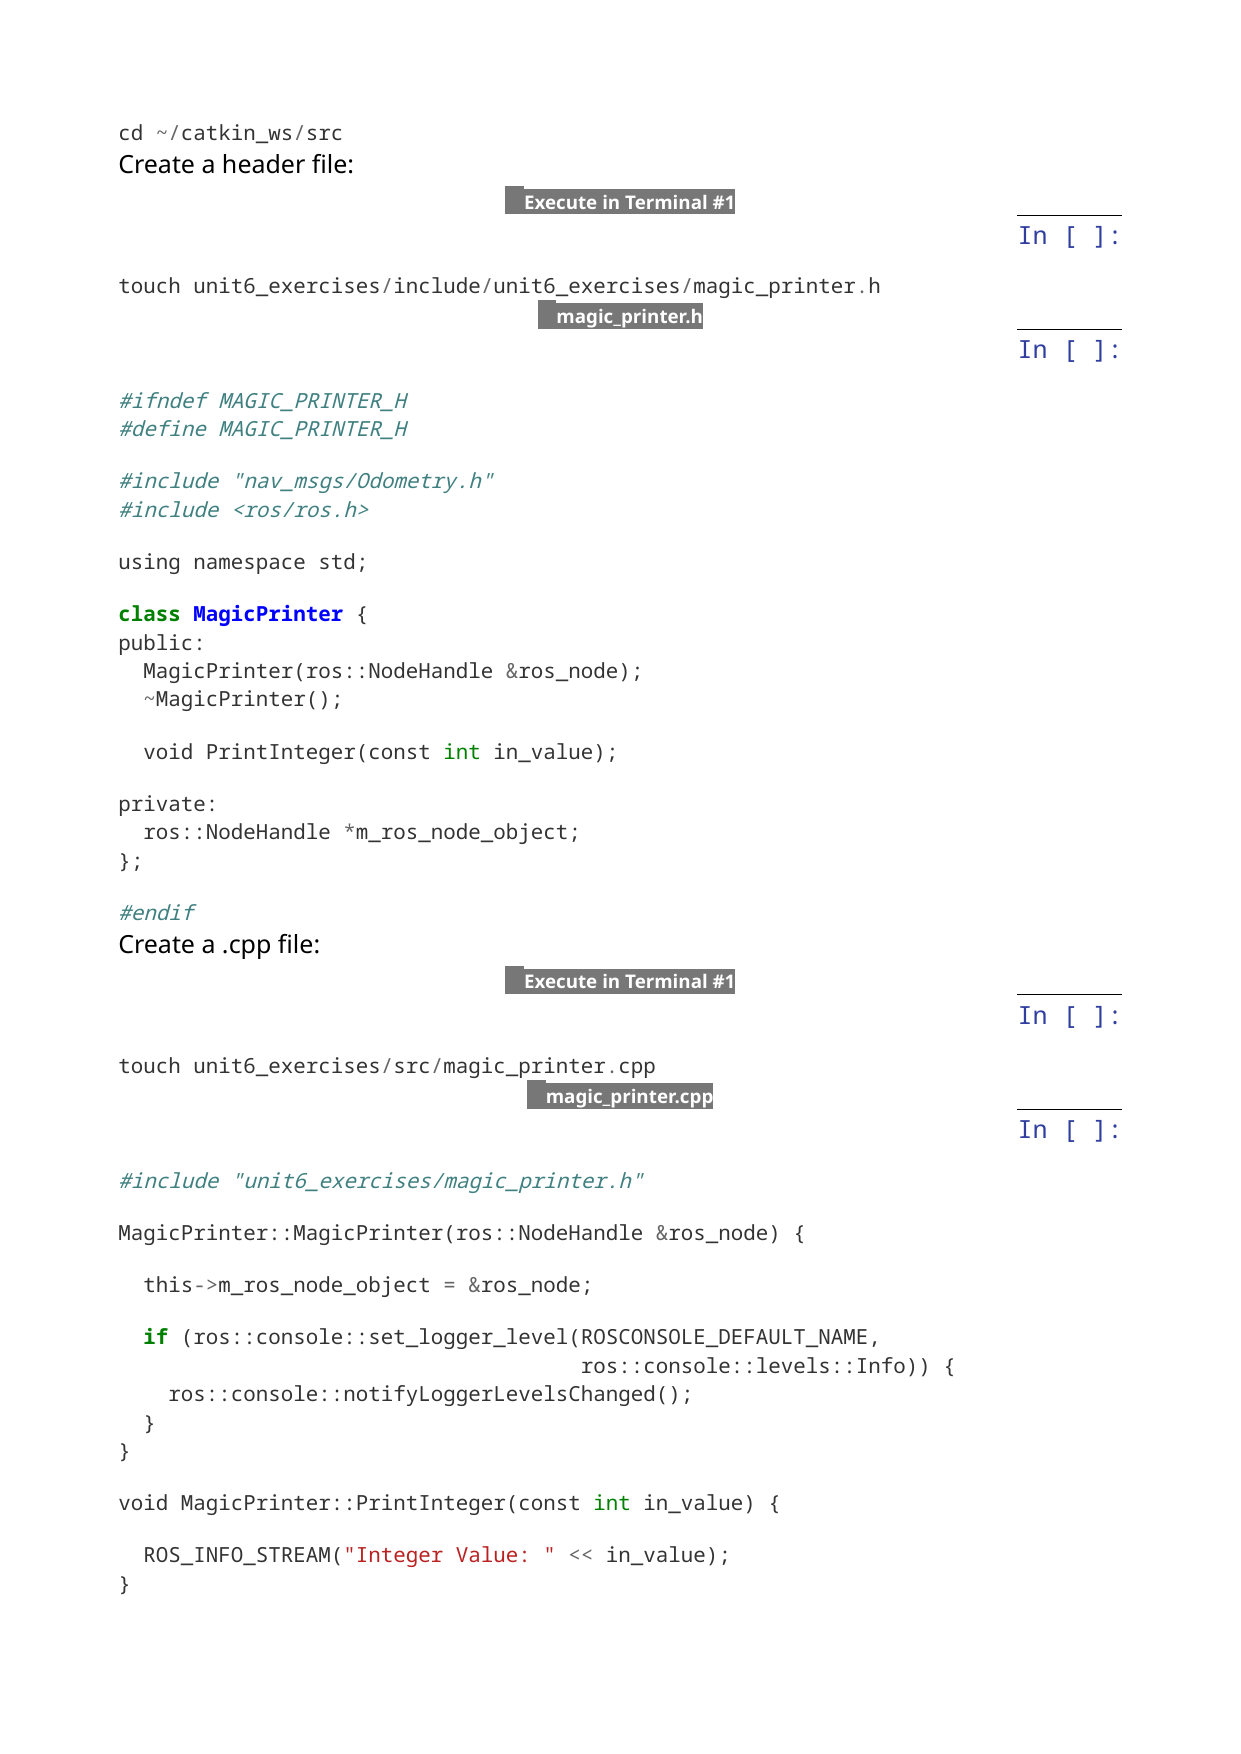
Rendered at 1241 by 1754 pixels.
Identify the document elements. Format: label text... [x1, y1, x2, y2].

text } [118, 1569, 1122, 1598]
text ROS_INFO_STREAM("Integer Value: " << in_value); [118, 1541, 1122, 1569]
text touch unit6_exercises/include/unit6_exercises/magic_printer.h [118, 272, 1122, 300]
text touch unit6_exercises/src/magic_printer.cpp [118, 1052, 1122, 1080]
text public: [118, 628, 1122, 656]
text In [ ]: [118, 1109, 1122, 1146]
text private: [118, 789, 1122, 817]
text #include "unit6_exercises/magic_printer.h" [118, 1166, 1122, 1194]
text magic_printer.h [118, 300, 1122, 329]
text void MagicPrinter::PrintInteger(const int in_value) { [118, 1488, 1122, 1517]
text class MagicPrinter { [118, 599, 1122, 628]
text #include <ros/ros.h> [118, 495, 1122, 523]
text } [118, 1408, 1122, 1436]
text #include "nav_msgs/Odometry.h" [118, 467, 1122, 495]
text #define MAGIC_PRINTER_H [118, 414, 1122, 443]
text this->m_ros_node_object = &ros_node; [118, 1270, 1122, 1299]
text Create a header file: [118, 147, 1122, 181]
text ros::console::levels::Info)) { [118, 1351, 1122, 1379]
text #ifndef MAGIC_PRINTER_H [118, 386, 1122, 414]
text MagicPrinter(ros::NodeHandle &ros_node); [118, 656, 1122, 684]
text void PrintInteger(const int in_value); [118, 737, 1122, 765]
text if (ros::console::set_logger_level(ROSCONSOLE_DEFAULT_NAME, [118, 1322, 1122, 1351]
text }; [118, 846, 1122, 874]
text Execute in Terminal #1 [118, 186, 1122, 214]
text ros::NodeHandle *m_ros_node_object; [118, 817, 1122, 846]
text Create a .cpp file: [118, 926, 1122, 961]
text MagicPrinter::MagicPrinter(ros::NodeHandle &ros_node) { [118, 1218, 1122, 1246]
text ~MagicPrinter(); [118, 684, 1122, 713]
text #endif [118, 898, 1122, 926]
text magic_printer.cpp [118, 1080, 1122, 1109]
text In [ ]: [118, 329, 1122, 366]
text } [118, 1436, 1122, 1465]
text using namespace std; [118, 547, 1122, 576]
text In [ ]: [118, 214, 1122, 252]
text Execute in Terminal #1 [118, 966, 1122, 994]
text ros::console::notifyLoggerLevelsChanged(); [118, 1379, 1122, 1408]
text In [ ]: [118, 994, 1122, 1031]
text cd ~/catkin_ws/src [118, 118, 1122, 147]
